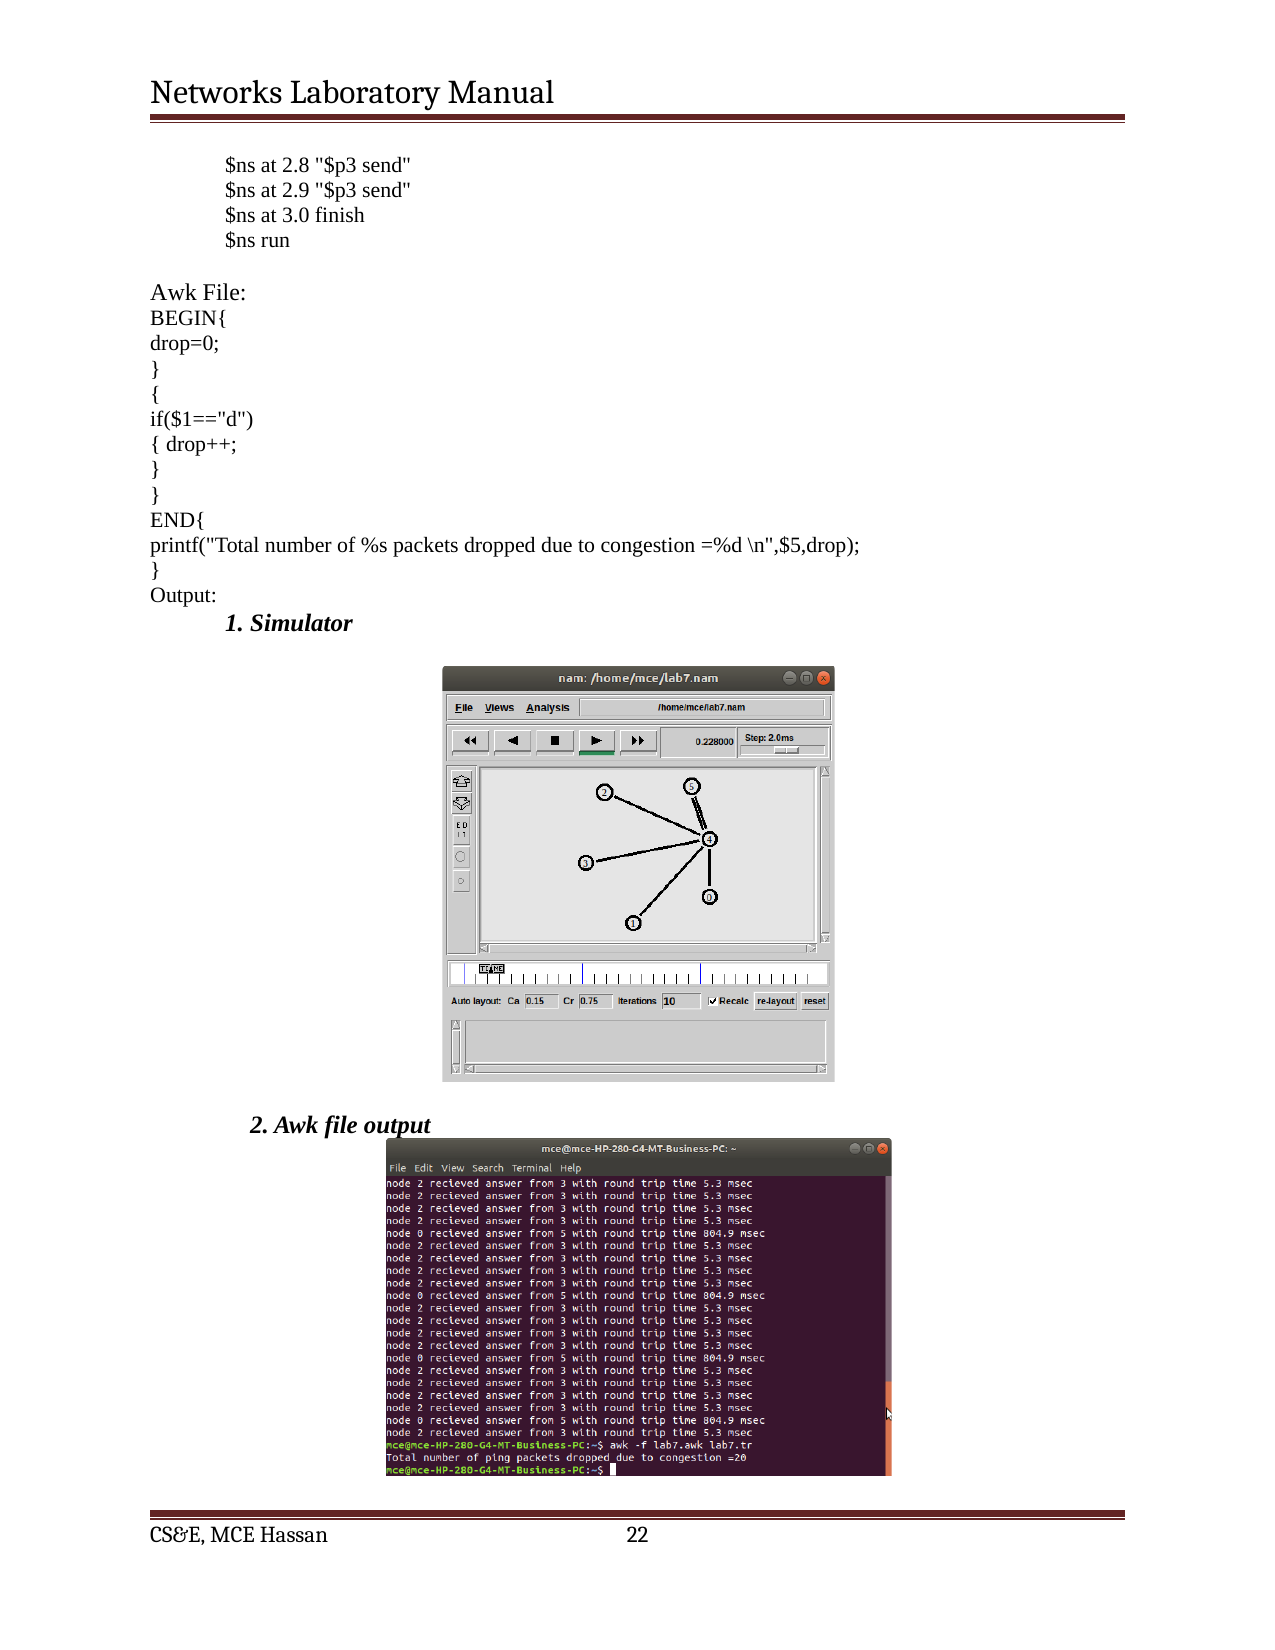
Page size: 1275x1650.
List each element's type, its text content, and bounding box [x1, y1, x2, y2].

picture [442, 666, 835, 1082]
text } [150, 356, 1125, 381]
text { drop++; [150, 431, 1125, 456]
text $ns run [225, 227, 1125, 252]
text $ns at 3.0 finish [225, 202, 1125, 227]
picture [386, 1138, 892, 1476]
list 1. Simulator [225, 608, 1125, 636]
text Awk File: [150, 278, 1125, 305]
text drop=0; [150, 330, 1125, 356]
text 2. Awk file output [150, 1110, 1125, 1139]
text Output: [150, 582, 1125, 608]
text } [150, 557, 1125, 582]
text END{ [150, 507, 1125, 532]
text if($1=="d") [150, 406, 1125, 431]
text { [150, 381, 1125, 406]
text } [150, 456, 1125, 482]
text $ns at 2.9 "$p3 send" [225, 177, 1125, 202]
text $ns at 2.8 "$p3 send" [225, 152, 1125, 177]
text BEGIN{ [150, 305, 1125, 330]
text printf("Total number of %s packets dropped due to congestion =%d \n",$5,drop); [150, 532, 1125, 557]
text } [150, 482, 1125, 507]
